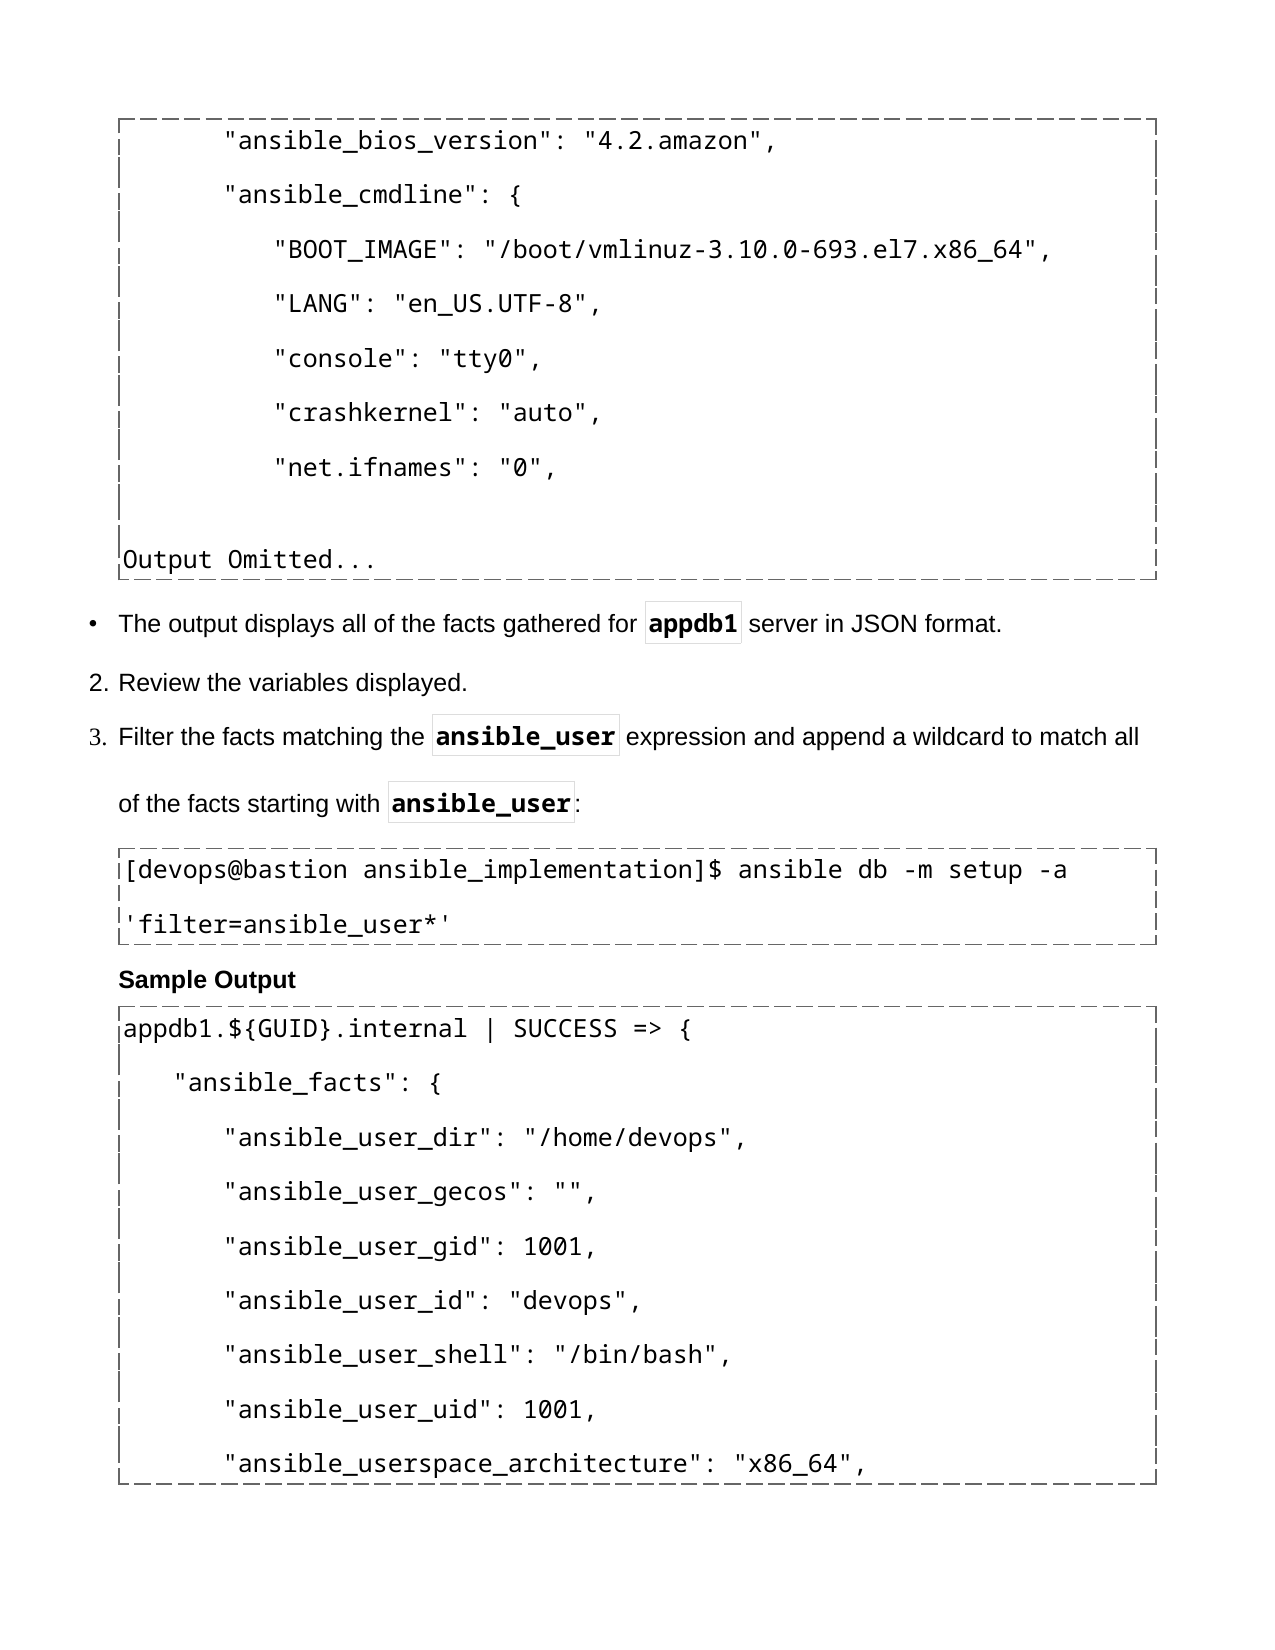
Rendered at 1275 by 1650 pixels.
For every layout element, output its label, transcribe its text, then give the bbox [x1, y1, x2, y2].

list "ansible_user_dir": "/home/devops", [118, 1115, 1157, 1153]
list "BOOT_IMAGE": "/boot/vmlinuz-3.10.0-693.el7.x86_64", [118, 227, 1157, 266]
list "ansible_facts": { [118, 1060, 1157, 1099]
list Sample Output [118, 966, 1157, 994]
list "ansible_bios_version": "4.2.amazon", [118, 118, 1157, 157]
list "console": "tty0", [118, 336, 1157, 374]
list "crashkernel": "auto", [118, 391, 1157, 429]
list server in JSON format. [742, 601, 1157, 643]
list "ansible_userspace_architecture": "x86_64", [118, 1442, 1157, 1484]
list "ansible_user_gecos": "", [118, 1169, 1157, 1208]
list "net.ifnames": "0", [118, 445, 1157, 483]
list Output Omitted... [118, 537, 1157, 580]
list "ansible_user_id": "devops", [118, 1278, 1157, 1317]
list appdb1 [646, 602, 741, 643]
list Filter the facts matching the ansible_user expression and append a wildcard to match all of the facts starting with ansible_user: [118, 714, 1157, 822]
list "ansible_user_uid": 1001, [118, 1387, 1157, 1426]
list Review the variables displayed. [118, 668, 1157, 696]
list The output displays all of the facts gathered for [118, 601, 645, 643]
list [devops@bastion ansible_implementation]$ ansible db -m setup -a 'filter=ansible_user*' [118, 848, 1157, 945]
list appdb1.${GUID}.internal | SUCCESS => { [118, 1006, 1157, 1044]
list "ansible_cmdline": { [118, 173, 1157, 211]
list "LANG": "en_US.UTF-8", [118, 282, 1157, 320]
list "ansible_user_gid": 1001, [118, 1224, 1157, 1262]
list "ansible_user_shell": "/bin/bash", [118, 1333, 1157, 1371]
